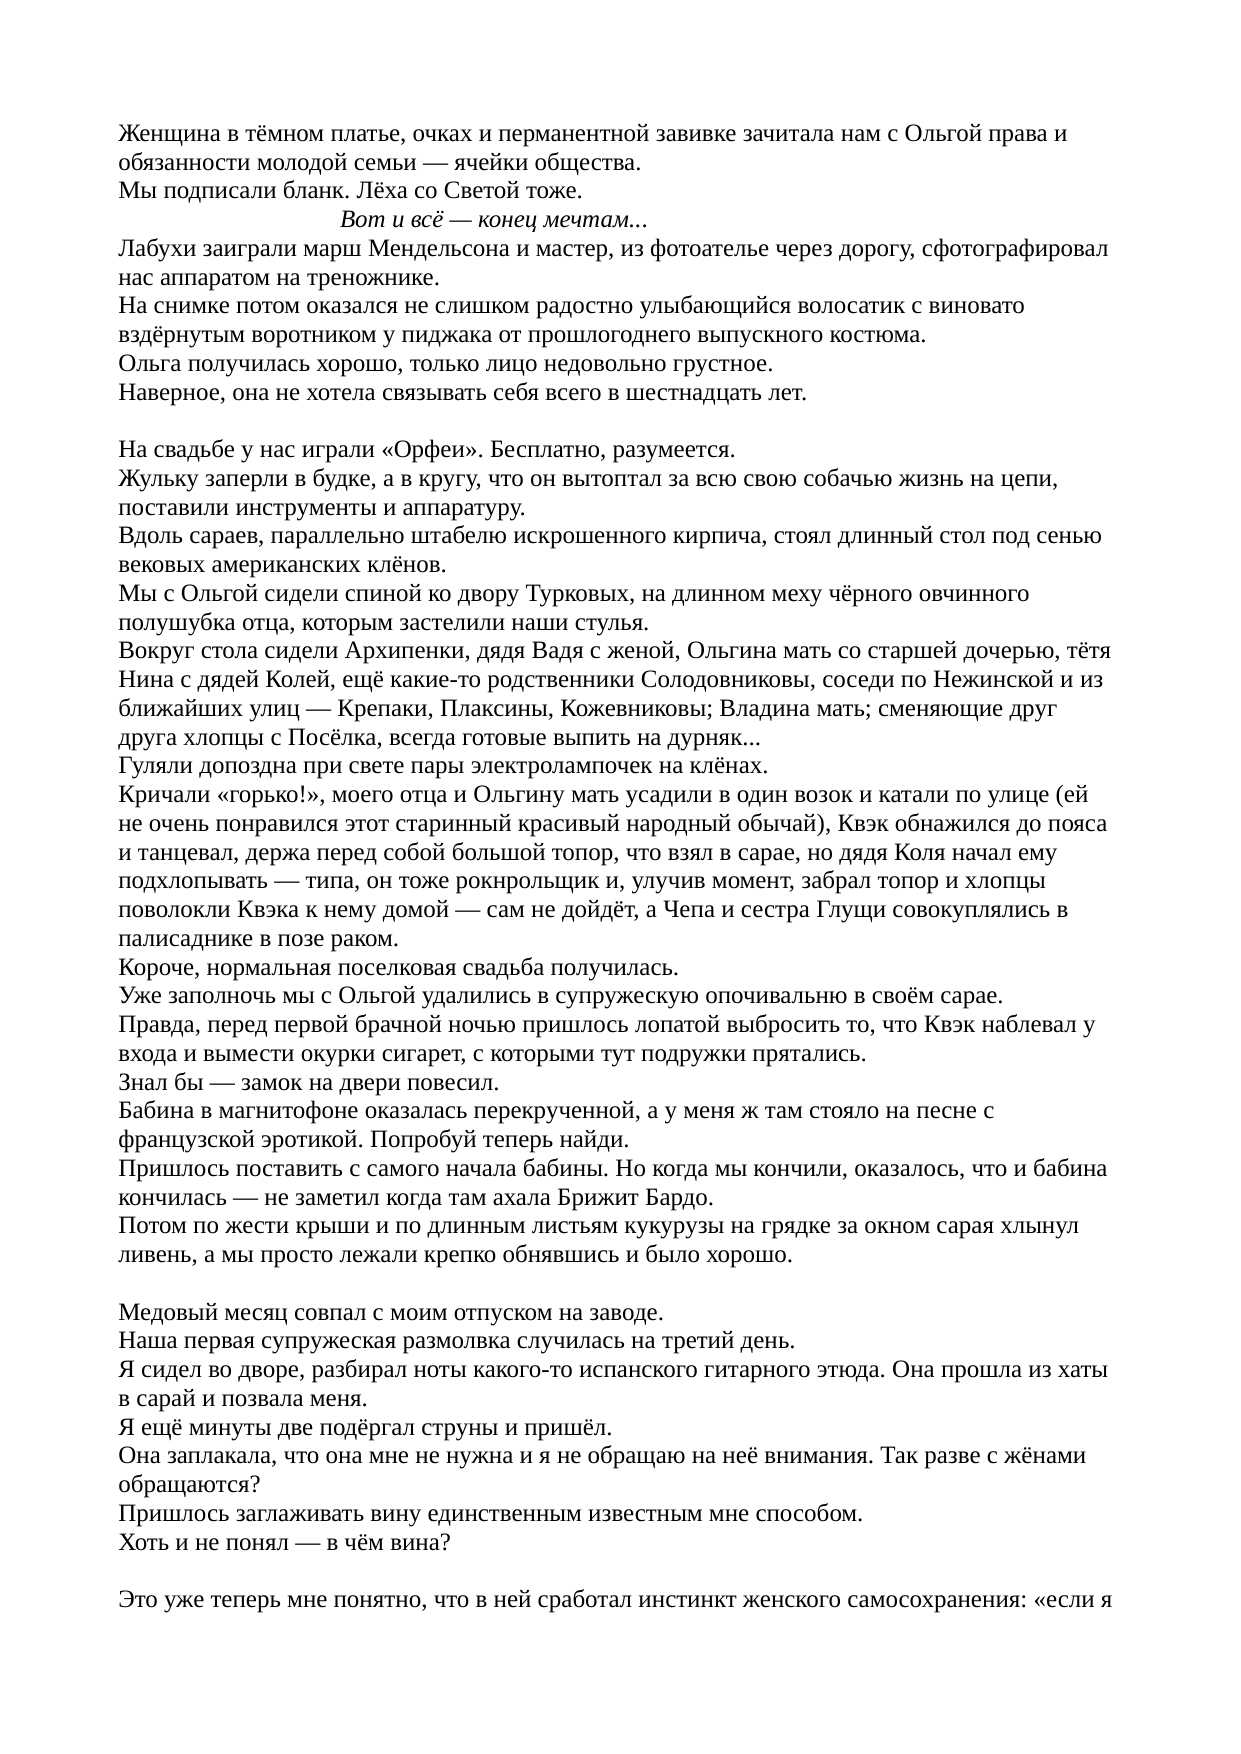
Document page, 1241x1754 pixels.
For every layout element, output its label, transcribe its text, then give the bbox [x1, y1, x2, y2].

text На свадьбе у нас играли «Орфеи». Бесплатно, разумеется. [118, 434, 1122, 463]
text Я сидел во дворе, разбирал ноты какого-то испанского гитарного этюда. Она прошла из хаты в сарай и позвала меня. [118, 1354, 1122, 1412]
text Женщина в тёмном платье, очках и перманентной завивке зачитала нам с Ольгой права и обязанности молодой семьи — ячейки общества. [118, 118, 1122, 176]
text Наша первая супружеская размолвка случилась на третий день. [118, 1326, 1122, 1354]
text Вдоль сараев, параллельно штабелю искрошенного кирпича, стоял длинный стол под сенью вековых американских клёнов. [118, 521, 1122, 578]
text Она заплакала, что она мне не нужна и я не обращаю на неё внимания. Так разве с жёнами обращаются? [118, 1441, 1122, 1498]
text Вот и всё — конец мечтам... [118, 204, 1122, 233]
text Хоть и не понял — в чём вина? [118, 1527, 1122, 1556]
text Мы с Ольгой сидели спиной ко двору Турковых, на длинном меху чёрного овчинного полушубка отца, которым застелили наши стулья. [118, 578, 1122, 636]
text Бабина в магнитофоне оказалась перекрученной, а у меня ж там стояло на песне с французской эротикой. Попробуй теперь найди. [118, 1096, 1122, 1153]
text Мы подписали бланк. Лёха со Светой тоже. [118, 176, 1122, 204]
text Вокруг стола сидели Архипенки, дядя Вадя с женой, Ольгина мать со старшей дочерью, тётя Нина с дядей Колей, ещё какие-то родственники Солодовниковы, соседи по Нежинской и из ближайших улиц — Крепаки, Плаксины, Кожевниковы; Владина мать; сменяющие друг друга хлопцы с Посёлка, всегда готовые выпить на дурняк... [118, 636, 1122, 751]
text Это уже теперь мне понятно, что в ней сработал инстинкт женского самосохранения: «если я [118, 1584, 1122, 1613]
text Лабухи заиграли марш Мендельсона и мастер, из фотоателье через дорогу, сфотографировал нас аппаратом на треножнике. [118, 233, 1122, 291]
text На снимке потом оказался не слишком радостно улыбающийся волосатик с виновато вздёрнутым воротником у пиджака от прошлогоднего выпускного костюма. [118, 291, 1122, 348]
text Правда, перед первой брачной ночью пришлось лопатой выбросить то, что Квэк наблевал у входа и вымести окурки сигарет, с которыми тут подружки прятались. [118, 1009, 1122, 1067]
text Наверное, она не хотела связывать себя всего в шестнадцать лет. [118, 377, 1122, 406]
text Медовый месяц совпал с моим отпуском на заводе. [118, 1297, 1122, 1326]
text Знал бы — замок на двери повесил. [118, 1067, 1122, 1096]
text Короче, нормальная поселковая свадьба получилась. [118, 952, 1122, 981]
text Гуляли допоздна при свете пары электролампочек на клёнах. [118, 751, 1122, 779]
text Потом по жести крыши и по длинным листьям кукурузы на грядке за окном сарая хлынул ливень, а мы просто лежали крепко обнявшись и было хорошо. [118, 1211, 1122, 1268]
text Я ещё минуты две подёргал струны и пришёл. [118, 1412, 1122, 1441]
text Пришлось поставить с самого начала бабины. Но когда мы кончили, оказалось, что и бабина кончилась — не заметил когда там ахала Брижит Бардо. [118, 1153, 1122, 1211]
text Жульку заперли в будке, а в кругу, что он вытоптал за всю свою собачью жизнь на цепи, поставили инструменты и аппаратуру. [118, 463, 1122, 521]
text Пришлось заглаживать вину единственным известным мне способом. [118, 1498, 1122, 1527]
text Уже заполночь мы с Ольгой удалились в супружескую опочивальню в своём сарае. [118, 981, 1122, 1009]
text Ольга получилась хорошо, только лицо недовольно грустное. [118, 348, 1122, 377]
text Кричали «горько!», моего отца и Ольгину мать усадили в один возок и катали по улице (ей не очень понравился этот старинный красивый народный обычай), Квэк обнажился до пояса и танцевал, держа перед собой большой топор, что взял в сарае, но дядя Коля начал ему подхлопывать — типа, он тоже рокнрольщик и, улучив момент, забрал топор и хлопцы поволокли Квэка к нему домой — сам не дойдёт, а Чепа и сестра Глущи совокуплялись в палисаднике в позе раком. [118, 779, 1122, 952]
